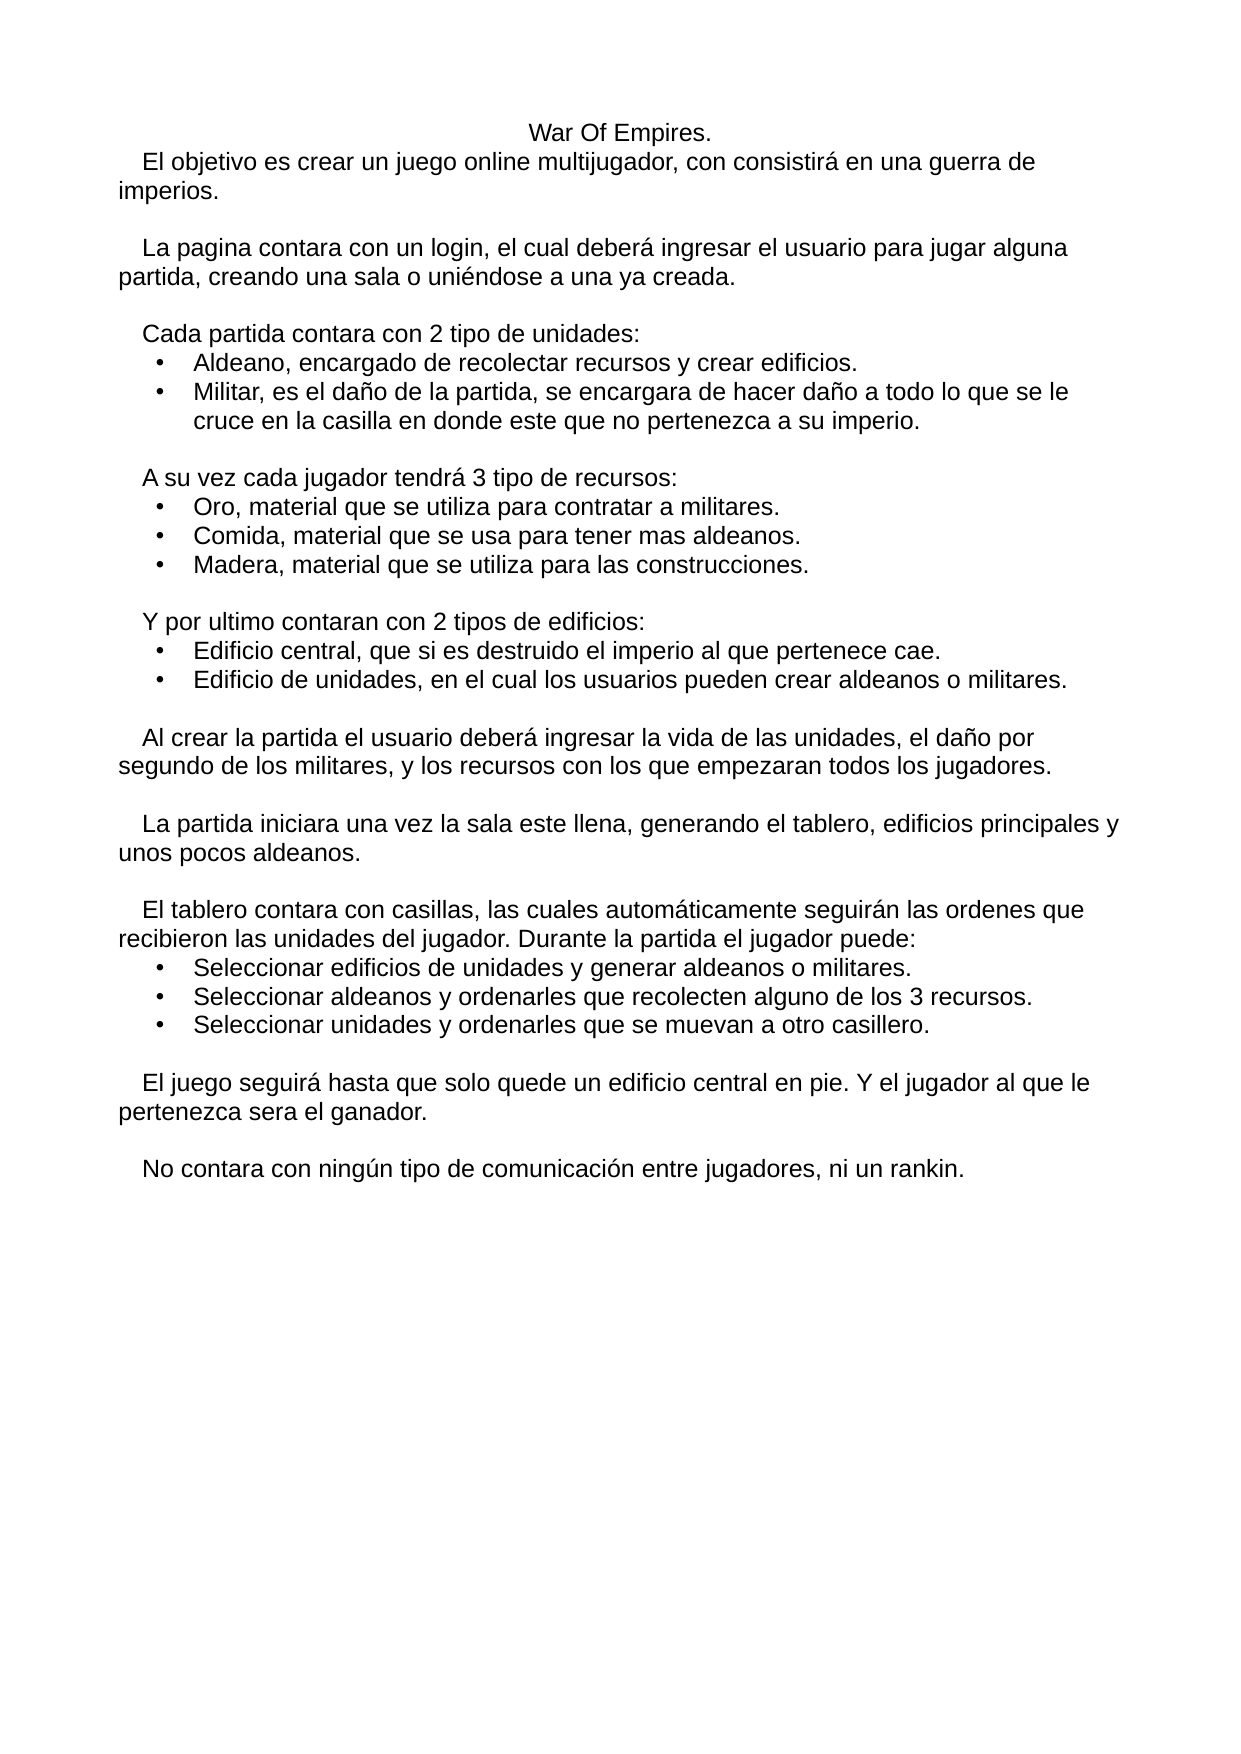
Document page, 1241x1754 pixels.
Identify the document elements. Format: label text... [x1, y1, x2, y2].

list Militar, es el daño de la partida, se encargara de hacer daño a todo lo que se le cruce en la casilla en donde este que no pertenezca a su imperio. [156, 377, 1122, 434]
text El objetivo es crear un juego online multijugador, con consistirá en una guerra de imperios. [118, 147, 1122, 204]
text La pagina contara con un login, el cual deberá ingresar el usuario para jugar alguna partida, creando una sala o uniéndose a una ya creada. [118, 233, 1122, 291]
list Edificio de unidades, en el cual los usuarios pueden crear aldeanos o militares. [156, 665, 1122, 694]
list Aldeano, encargado de recolectar recursos y crear edificios. [156, 348, 1122, 377]
list Edificio central, que si es destruido el imperio al que pertenece cae. [156, 636, 1122, 665]
text Al crear la partida el usuario deberá ingresar la vida de las unidades, el daño por segundo de los militares, y los recursos con los que empezaran todos los jugadores. [118, 723, 1122, 780]
text El tablero contara con casillas, las cuales automáticamente seguirán las ordenes que recibieron las unidades del jugador. Durante la partida el jugador puede: [118, 895, 1122, 953]
list Madera, material que se utiliza para las construcciones. [156, 550, 1122, 579]
text No contara con ningún tipo de comunicación entre jugadores, ni un rankin. [118, 1154, 1122, 1183]
text Cada partida contara con 2 tipo de unidades: [118, 319, 1122, 348]
text Y por ultimo contaran con 2 tipos de edificios: [118, 607, 1122, 636]
text A su vez cada jugador tendrá 3 tipo de recursos: [118, 463, 1122, 492]
list Seleccionar edificios de unidades y generar aldeanos o militares. [156, 953, 1122, 981]
list Oro, material que se utiliza para contratar a militares. [156, 492, 1122, 521]
text El juego seguirá hasta que solo quede un edificio central en pie. Y el jugador al que le pertenezca sera el ganador. [118, 1068, 1122, 1125]
list Seleccionar unidades y ordenarles que se muevan a otro casillero. [156, 1010, 1122, 1039]
list Seleccionar aldeanos y ordenarles que recolecten alguno de los 3 recursos. [156, 981, 1122, 1010]
list Comida, material que se usa para tener mas aldeanos. [156, 521, 1122, 550]
text La partida iniciara una vez la sala este llena, generando el tablero, edificios principales y unos pocos aldeanos. [118, 809, 1122, 866]
text War Of Empires. [118, 118, 1122, 147]
